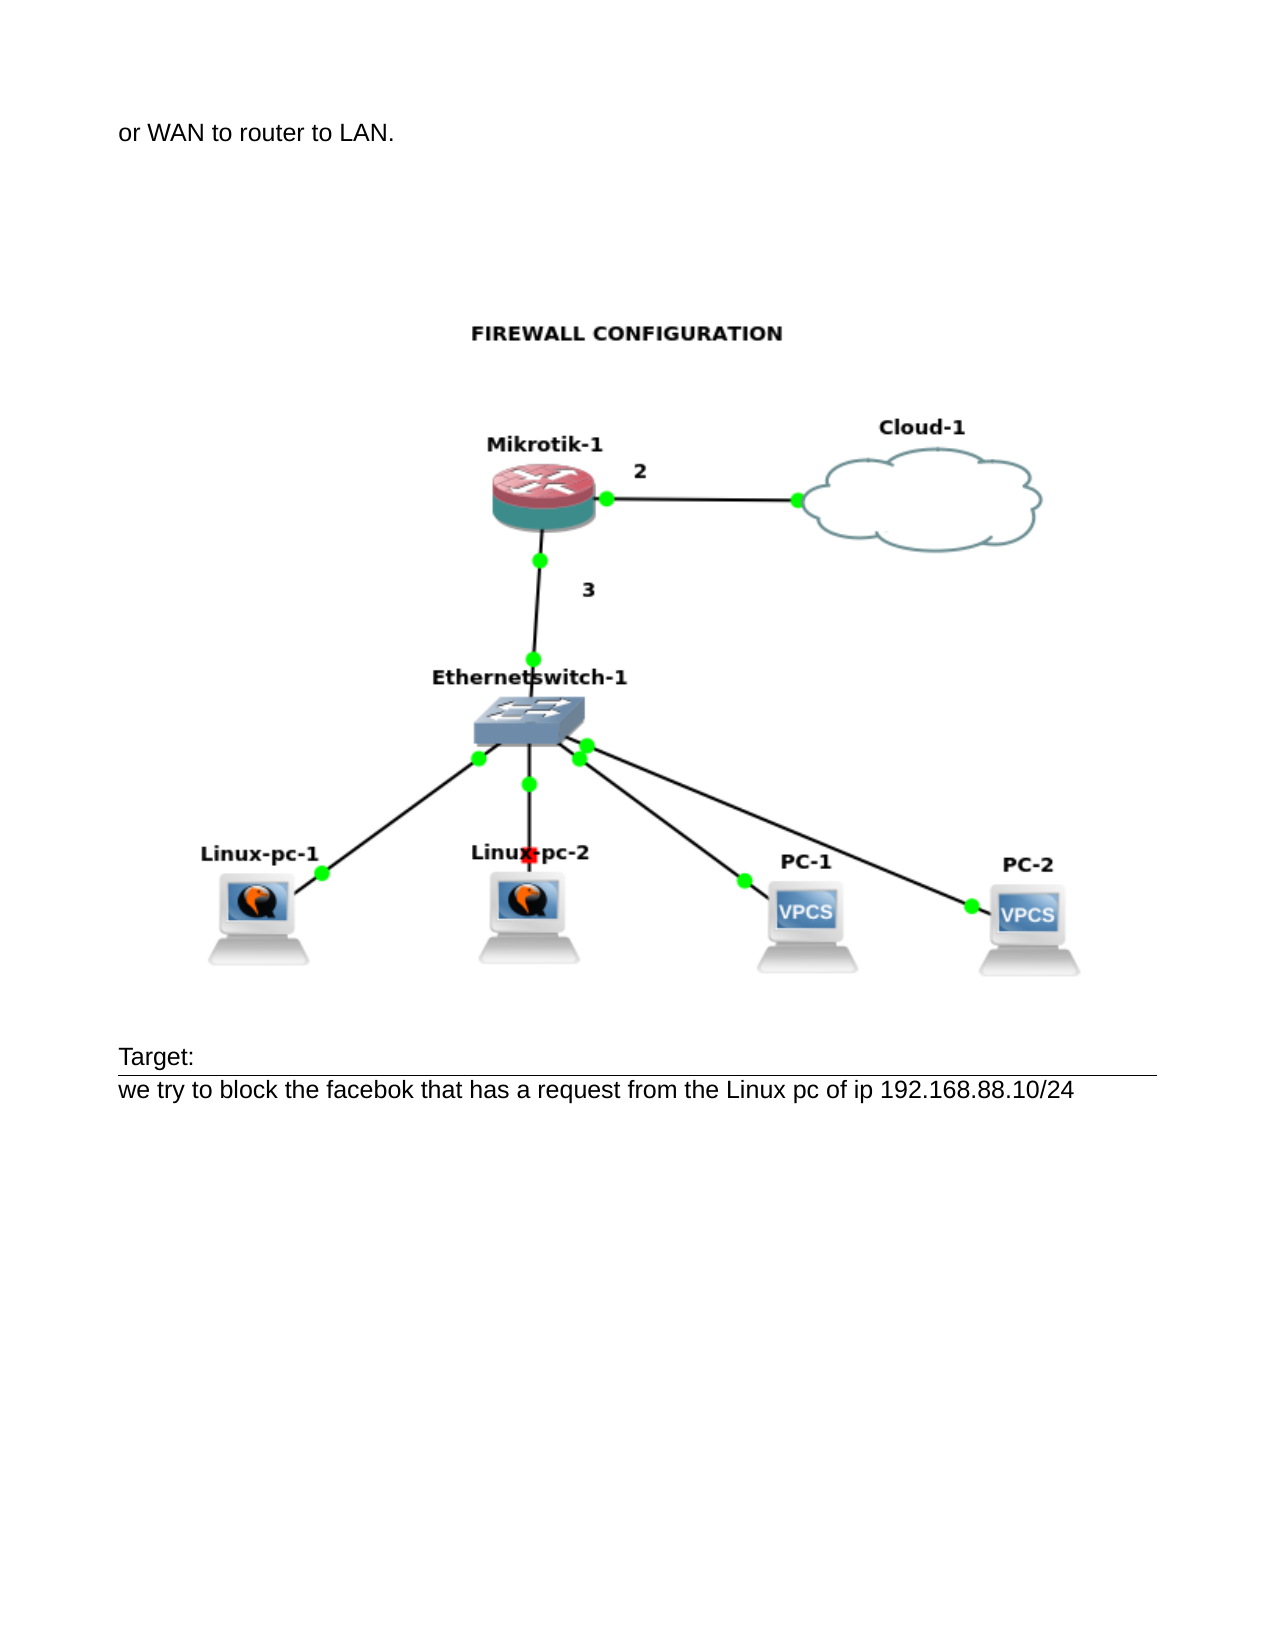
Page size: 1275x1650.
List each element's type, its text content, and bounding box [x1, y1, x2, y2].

text we try to block the facebok that has a request from the Linux pc of ip 192.168.88.10/24 [118, 1076, 1157, 1104]
text Target: [118, 1042, 1157, 1075]
picture [163, 283, 1112, 1008]
text or WAN to router to LAN. [118, 118, 1157, 147]
